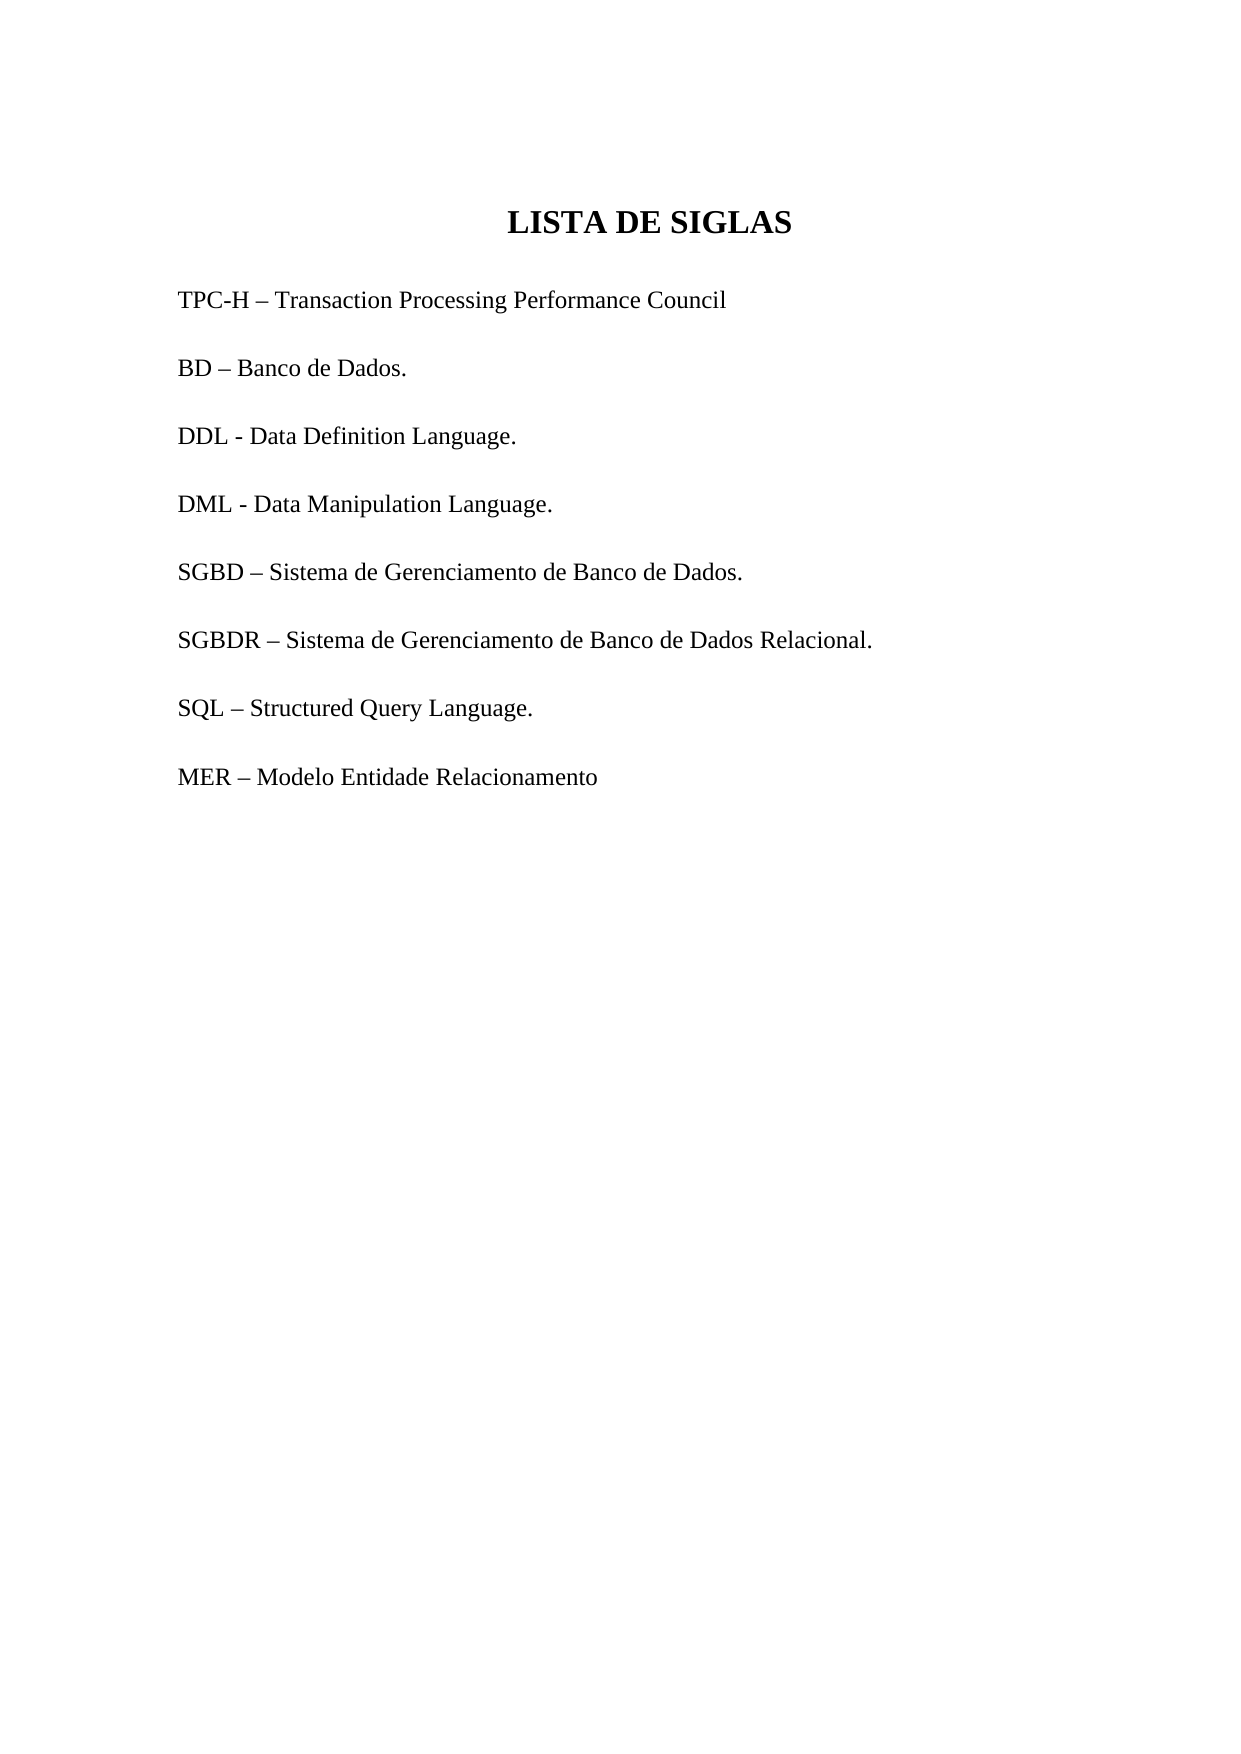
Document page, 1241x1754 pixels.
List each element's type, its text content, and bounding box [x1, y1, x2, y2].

text DDL - Data Definition Language. [177, 421, 1122, 450]
text SQL – Structured Query Language. [177, 693, 1122, 722]
text SGBD – Sistema de Gerenciamento de Banco de Dados. [177, 557, 1122, 586]
text SGBDR – Sistema de Gerenciamento de Banco de Dados Relacional. [177, 625, 1122, 654]
text BD – Banco de Dados. [177, 353, 1122, 382]
text TPC-H – Transaction Processing Performance Council [177, 285, 1122, 313]
text DML - Data Manipulation Language. [177, 489, 1122, 518]
text LISTA DE SIGLAS [177, 202, 1122, 241]
text MER – Modelo Entidade Relacionamento [177, 762, 1122, 790]
